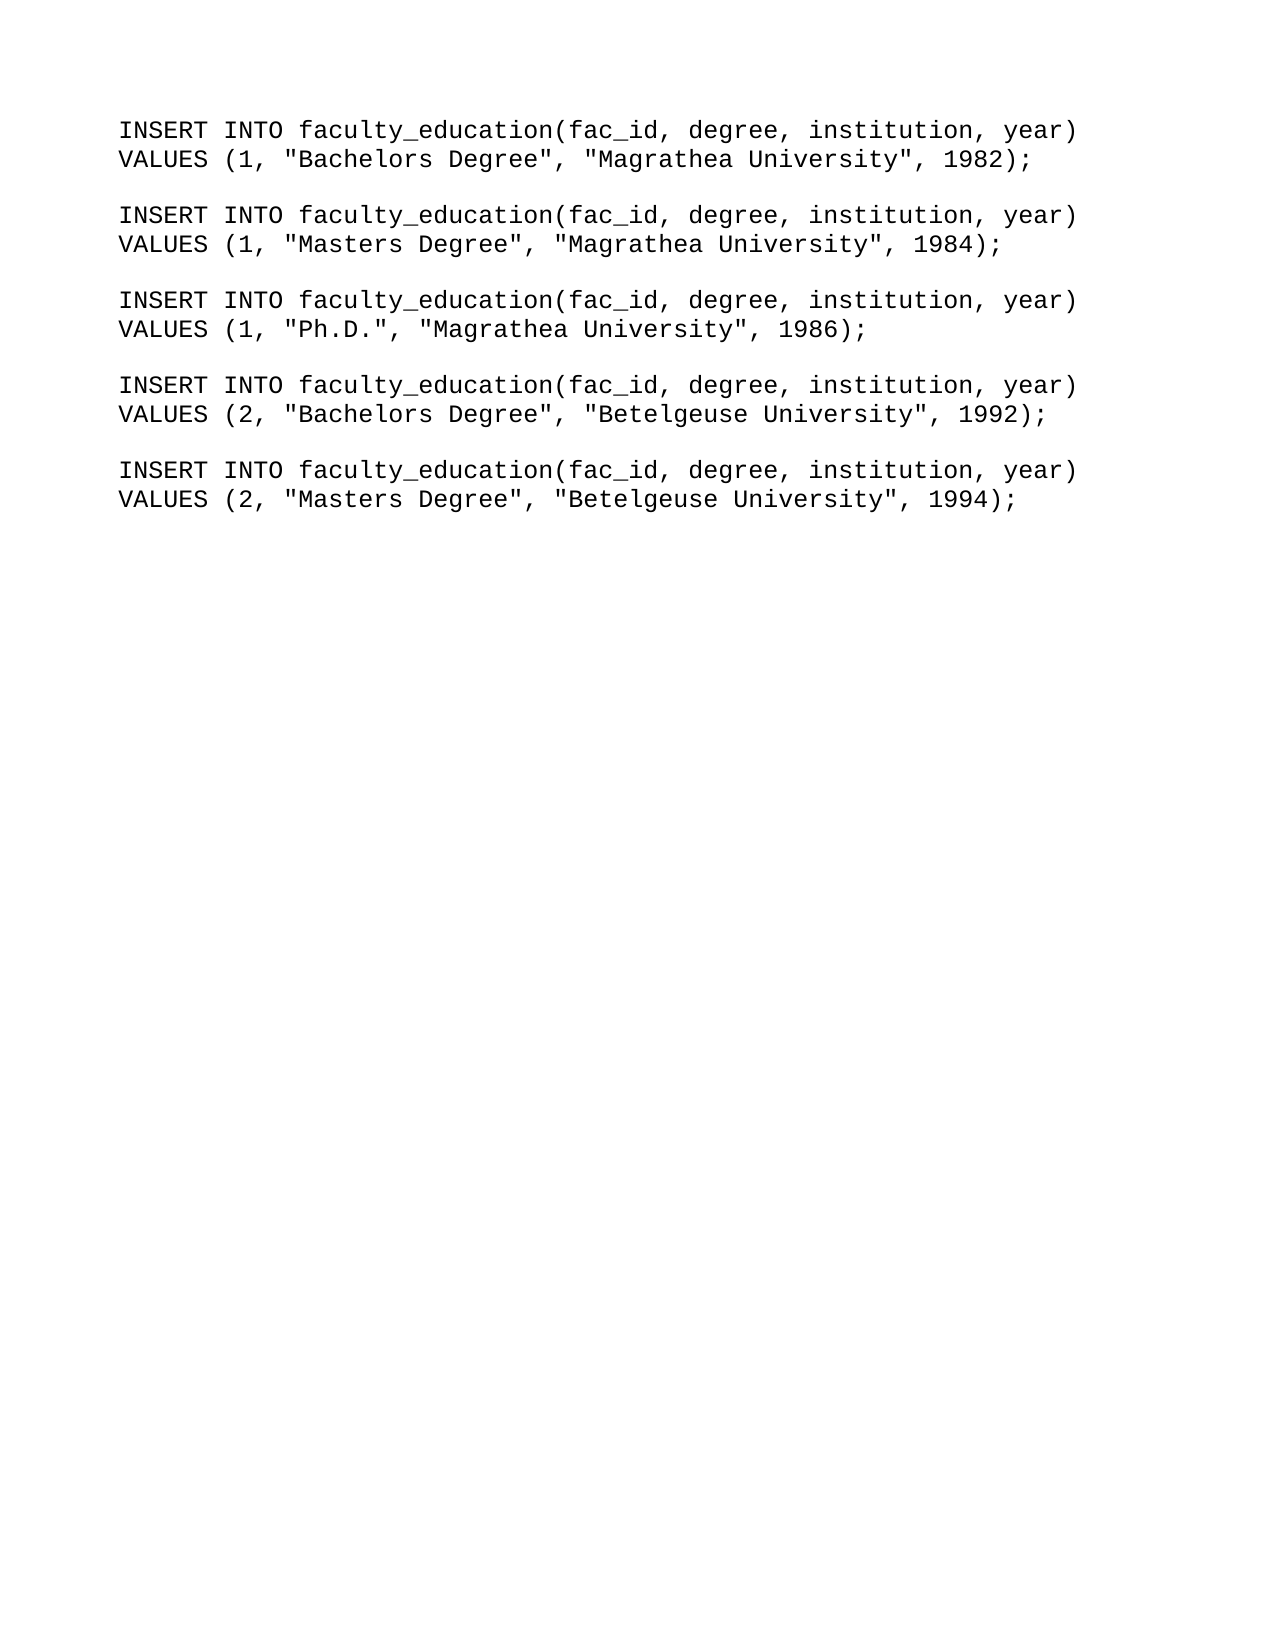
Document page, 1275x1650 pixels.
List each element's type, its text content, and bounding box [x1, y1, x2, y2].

text INSERT INTO faculty_education(fac_id, degree, institution, year) VALUES (1, "Bachelors Degree", "Magrathea University", 1982); [118, 118, 1157, 175]
text INSERT INTO faculty_education(fac_id, degree, institution, year) VALUES (2, "Bachelors Degree", "Betelgeuse University", 1992); [118, 373, 1157, 430]
text INSERT INTO faculty_education(fac_id, degree, institution, year) VALUES (2, "Masters Degree", "Betelgeuse University", 1994); [118, 458, 1157, 515]
text INSERT INTO faculty_education(fac_id, degree, institution, year) VALUES (1, "Masters Degree", "Magrathea University", 1984); [118, 203, 1157, 260]
text INSERT INTO faculty_education(fac_id, degree, institution, year) VALUES (1, "Ph.D.", "Magrathea University", 1986); [118, 288, 1157, 345]
